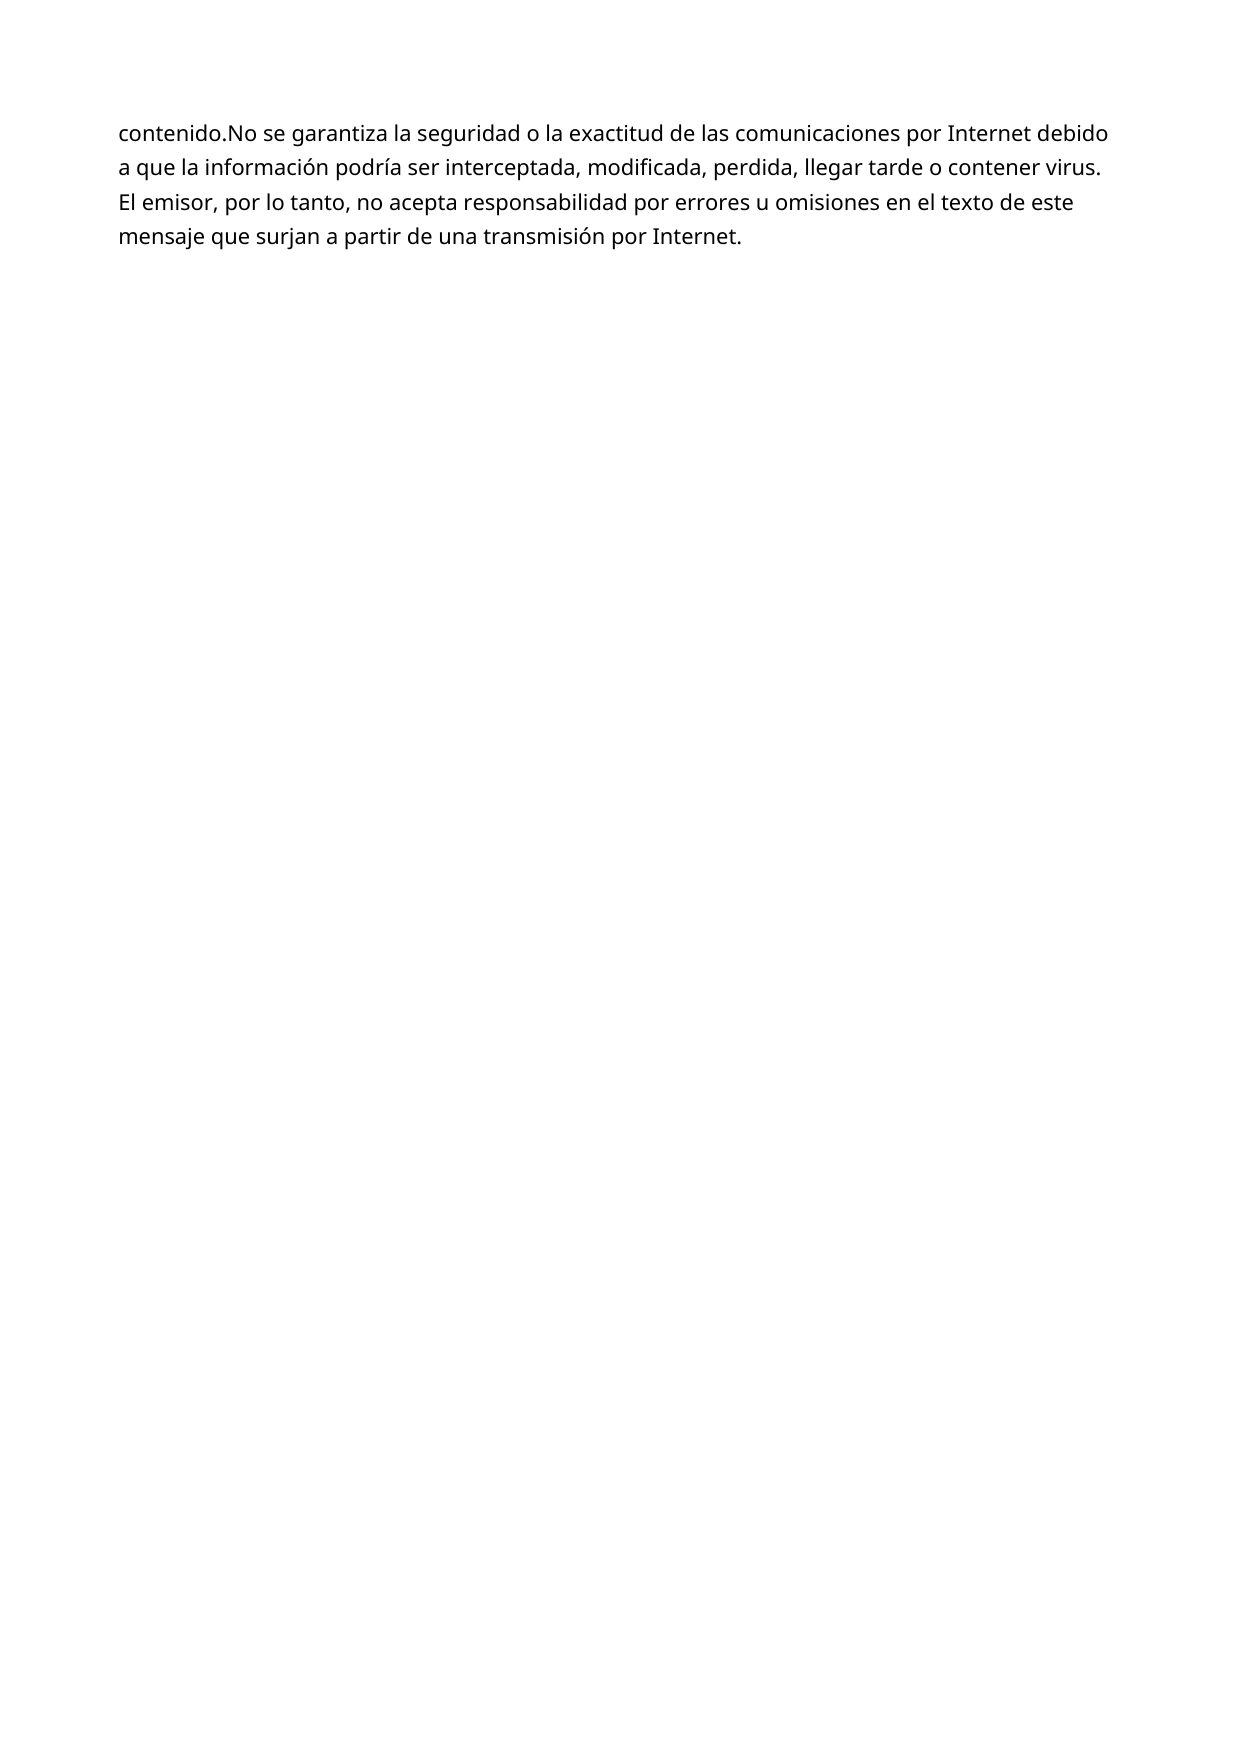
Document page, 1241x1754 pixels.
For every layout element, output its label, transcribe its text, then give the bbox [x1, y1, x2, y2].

text contenido.No se garantiza la seguridad o la exactitud de las comunicaciones por Internet debido a que la información podría ser interceptada, modificada, perdida, llegar tarde o contener virus. El emisor, por lo tanto, no acepta responsabilidad por errores u omisiones en el texto de este mensaje que surjan a partir de una transmisión por Internet. [118, 118, 1122, 250]
